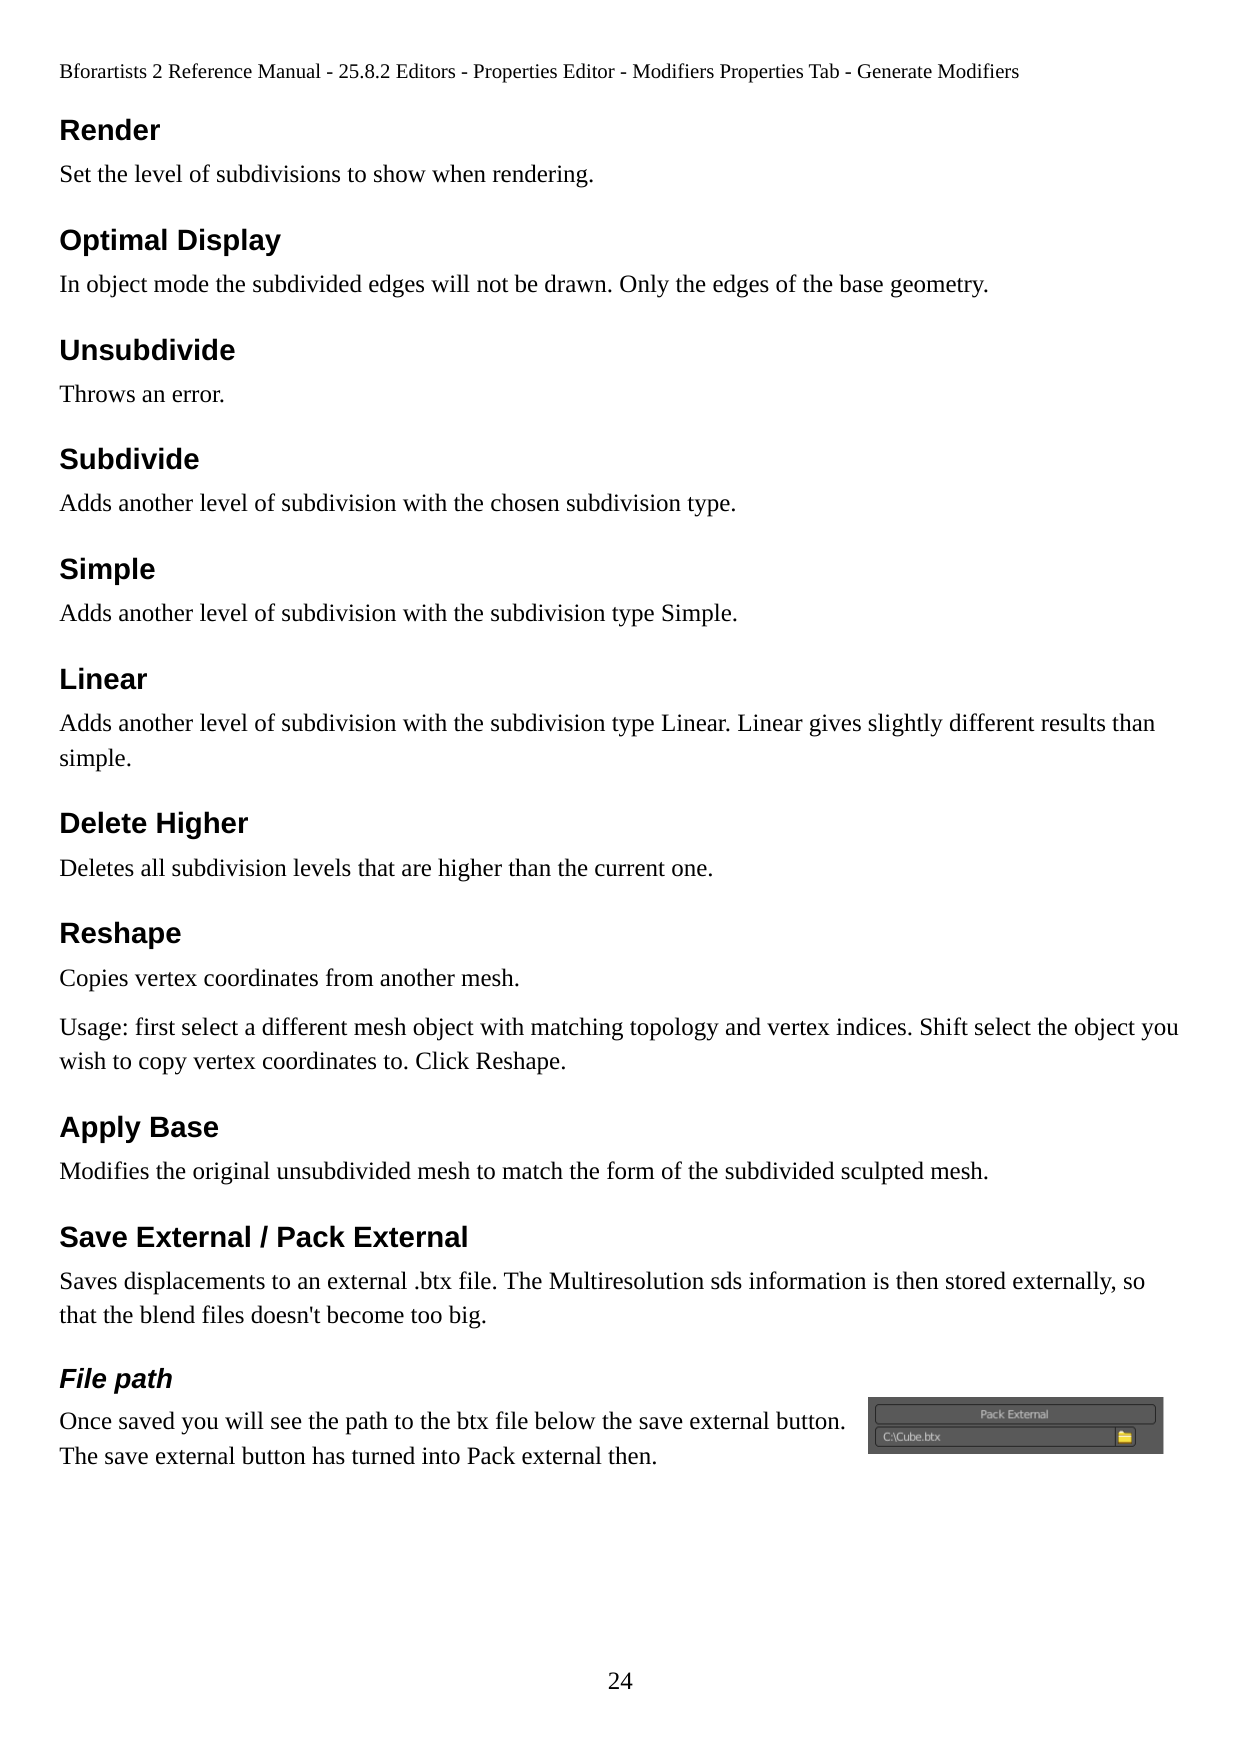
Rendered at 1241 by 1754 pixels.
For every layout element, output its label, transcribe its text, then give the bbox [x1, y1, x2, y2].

subtitle Reshape [59, 916, 1181, 950]
text Throws an error. [59, 379, 1181, 407]
text Usage: first select a different mesh object with matching topology and vertex indices. Shift select the object you wish to copy vertex coordinates to. Click Reshape. [59, 1012, 1181, 1075]
subtitle Simple [59, 552, 1181, 586]
subtitle Apply Base [59, 1110, 1181, 1143]
text Adds another level of subdivision with the chosen subdivision type. [59, 488, 1181, 517]
text Copies vertex coordinates from another mesh. [59, 963, 1181, 991]
picture [868, 1397, 1164, 1454]
text Set the level of subdivisions to show when rendering. [59, 159, 1181, 188]
text Once saved you will see the path to the btx file below the save external button. The save external button has turned into Pack external then. [59, 1406, 1181, 1469]
text Deletes all subdivision levels that are higher than the current one. [59, 853, 1181, 881]
subtitle Subdivide [59, 442, 1181, 476]
subtitle Optimal Display [59, 222, 1181, 256]
text Adds another level of subdivision with the subdivision type Simple. [59, 598, 1181, 627]
text Adds another level of subdivision with the subdivision type Linear. Linear gives slightly different results than simple. [59, 708, 1181, 772]
text Saves displacements to an external .btx file. The Multiresolution sds information is then stored externally, so that the blend files doesn't become too big. [59, 1266, 1181, 1329]
text In object mode the subdivided edges will not be drawn. Only the edges of the base geometry. [59, 269, 1181, 297]
subtitle Save External / Pack External [59, 1220, 1181, 1253]
subtitle Unsubdivide [59, 332, 1181, 366]
subtitle Render [59, 113, 1181, 146]
text Modifies the original unsubdivided mesh to match the form of the subdivided sculpted mesh. [59, 1156, 1181, 1185]
subtitle Linear [59, 662, 1181, 696]
subtitle File path [59, 1362, 1181, 1394]
subtitle Delete Higher [59, 806, 1181, 840]
